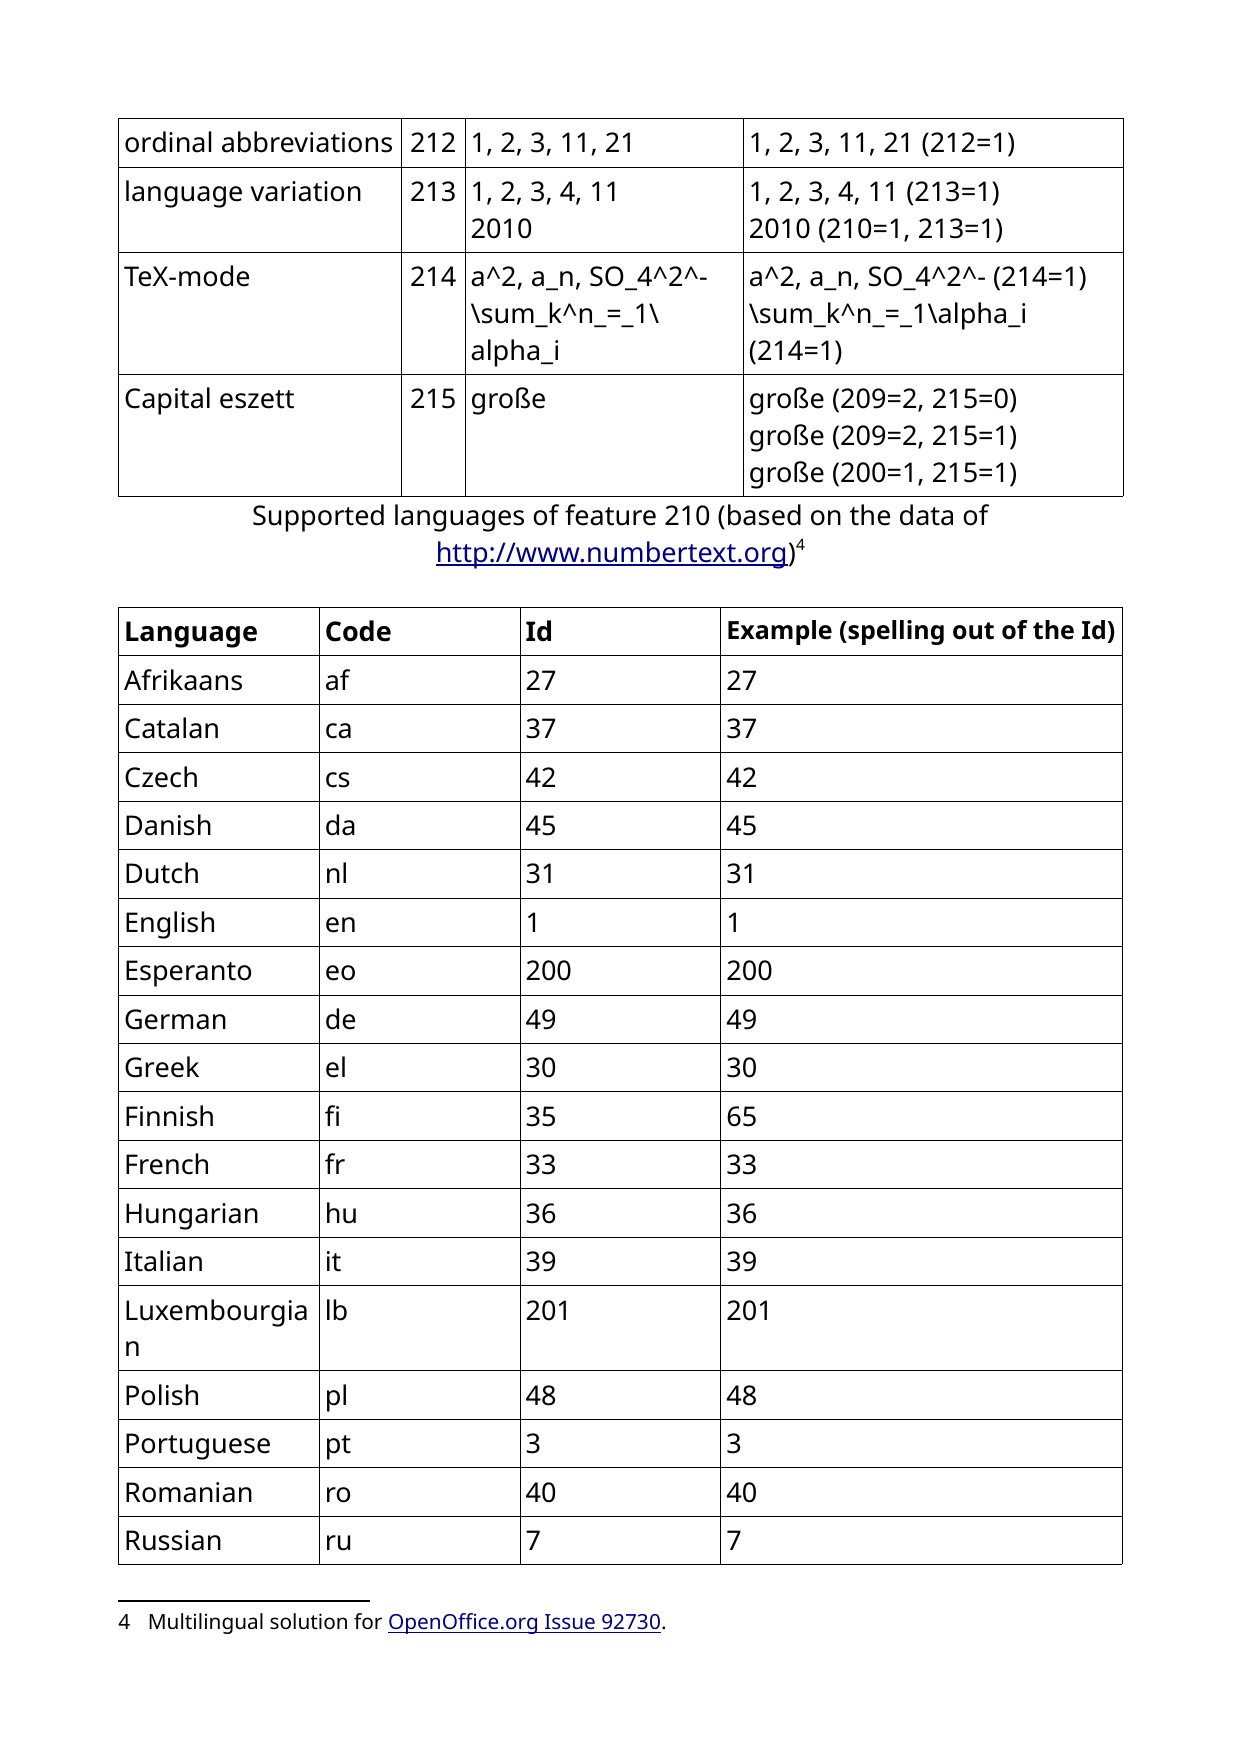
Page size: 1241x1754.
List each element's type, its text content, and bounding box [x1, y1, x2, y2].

table_cell German [119, 996, 319, 1043]
table_cell 33 [721, 1141, 1122, 1188]
table_cell eo [320, 947, 520, 994]
table_cell Finnish [119, 1092, 319, 1140]
table_cell 200 [721, 947, 1122, 994]
table_cell Esperanto [119, 947, 319, 994]
table_cell Italian [119, 1238, 319, 1285]
table_cell 212 [402, 119, 465, 167]
table_cell Greek [119, 1044, 319, 1091]
table_cell 39 [721, 1238, 1122, 1285]
table_cell ca [320, 705, 520, 752]
table_cell 42 [521, 753, 720, 801]
table_cell große (209=2, 215=0) große (209=2, 215=1) große (200=1, 215=1) [744, 375, 1123, 496]
table_cell 1 [521, 899, 720, 946]
table_cell ro [320, 1468, 520, 1516]
table_cell pl [320, 1371, 520, 1419]
table_cell hu [320, 1189, 520, 1237]
table_cell 1, 2, 3, 4, 11 2010 [466, 168, 743, 252]
table_cell fi [320, 1092, 520, 1140]
table_cell 1, 2, 3, 11, 21 [466, 119, 743, 167]
table_cell cs [320, 753, 520, 801]
table_cell a^2, a_n, SO_4^2^- (214=1) \sum_k^n_=_1\alpha_i (214=1) [744, 253, 1123, 374]
table_cell 7 [721, 1517, 1122, 1564]
table_cell 30 [521, 1044, 720, 1091]
text Supported languages of feature 210 (based on the data of http://www.numbertext.org) [118, 497, 1122, 570]
table_cell Luxembourgian [119, 1286, 319, 1370]
table_cell 214 [402, 253, 465, 374]
table_cell 33 [521, 1141, 720, 1188]
text Multilingual solution for OpenOﬃce.org Issue 92730. [118, 1607, 1122, 1636]
table_cell 1, 2, 3, 4, 11 (213=1) 2010 (210=1, 213=1) [744, 168, 1123, 252]
table_cell Polish [119, 1371, 319, 1419]
table_cell Russian [119, 1517, 319, 1564]
table_cell ru [320, 1517, 520, 1564]
table_cell it [320, 1238, 520, 1285]
table_header Id [521, 608, 720, 655]
table_cell 201 [721, 1286, 1122, 1370]
table_cell 27 [521, 656, 720, 704]
table_cell 215 [402, 375, 465, 496]
table_cell 31 [721, 850, 1122, 898]
table_cell 49 [521, 996, 720, 1043]
table_cell Czech [119, 753, 319, 801]
table_cell 37 [721, 705, 1122, 752]
table_cell 30 [721, 1044, 1122, 1091]
table_cell a^2, a_n, SO_4^2^- \sum_k^n_=_1\alpha_i [466, 253, 743, 374]
table_cell de [320, 996, 520, 1043]
table_cell Hungarian [119, 1189, 319, 1237]
table_cell el [320, 1044, 520, 1091]
table_cell 3 [521, 1420, 720, 1467]
table_header Language [119, 608, 319, 655]
table_cell 200 [521, 947, 720, 994]
table_cell 37 [521, 705, 720, 752]
table_cell 45 [721, 802, 1122, 849]
table_cell 48 [721, 1371, 1122, 1419]
table_cell Catalan [119, 705, 319, 752]
table_cell große [466, 375, 743, 496]
table_cell 49 [721, 996, 1122, 1043]
table_cell 36 [721, 1189, 1122, 1237]
table_cell 7 [521, 1517, 720, 1564]
table_cell 65 [721, 1092, 1122, 1140]
table_cell 27 [721, 656, 1122, 704]
table_cell language variation [119, 168, 401, 252]
table_cell ordinal abbreviations [119, 119, 401, 167]
table_cell 39 [521, 1238, 720, 1285]
table_cell Capital eszett [119, 375, 401, 496]
table_cell 201 [521, 1286, 720, 1370]
table_cell 48 [521, 1371, 720, 1419]
table_header Example (spelling out of the Id) [721, 608, 1122, 655]
table_cell 35 [521, 1092, 720, 1140]
table_cell 3 [721, 1420, 1122, 1467]
table_cell 40 [721, 1468, 1122, 1516]
table_cell 42 [721, 753, 1122, 801]
table_cell English [119, 899, 319, 946]
table_cell fr [320, 1141, 520, 1188]
table_cell Danish [119, 802, 319, 849]
table_header Code [320, 608, 520, 655]
table_cell lb [320, 1286, 520, 1370]
table_cell 1 [721, 899, 1122, 946]
table_cell Portuguese [119, 1420, 319, 1467]
table_cell 213 [402, 168, 465, 252]
table_cell af [320, 656, 520, 704]
table_cell nl [320, 850, 520, 898]
table_cell Romanian [119, 1468, 319, 1516]
table_cell pt [320, 1420, 520, 1467]
table_cell 31 [521, 850, 720, 898]
table_cell en [320, 899, 520, 946]
table_cell Afrikaans [119, 656, 319, 704]
table_cell French [119, 1141, 319, 1188]
table_cell 36 [521, 1189, 720, 1237]
table_cell da [320, 802, 520, 849]
table_cell TeX-mode [119, 253, 401, 374]
table_cell 45 [521, 802, 720, 849]
table_cell 1, 2, 3, 11, 21 (212=1) [744, 119, 1123, 167]
table_cell Dutch [119, 850, 319, 898]
table_cell 40 [521, 1468, 720, 1516]
